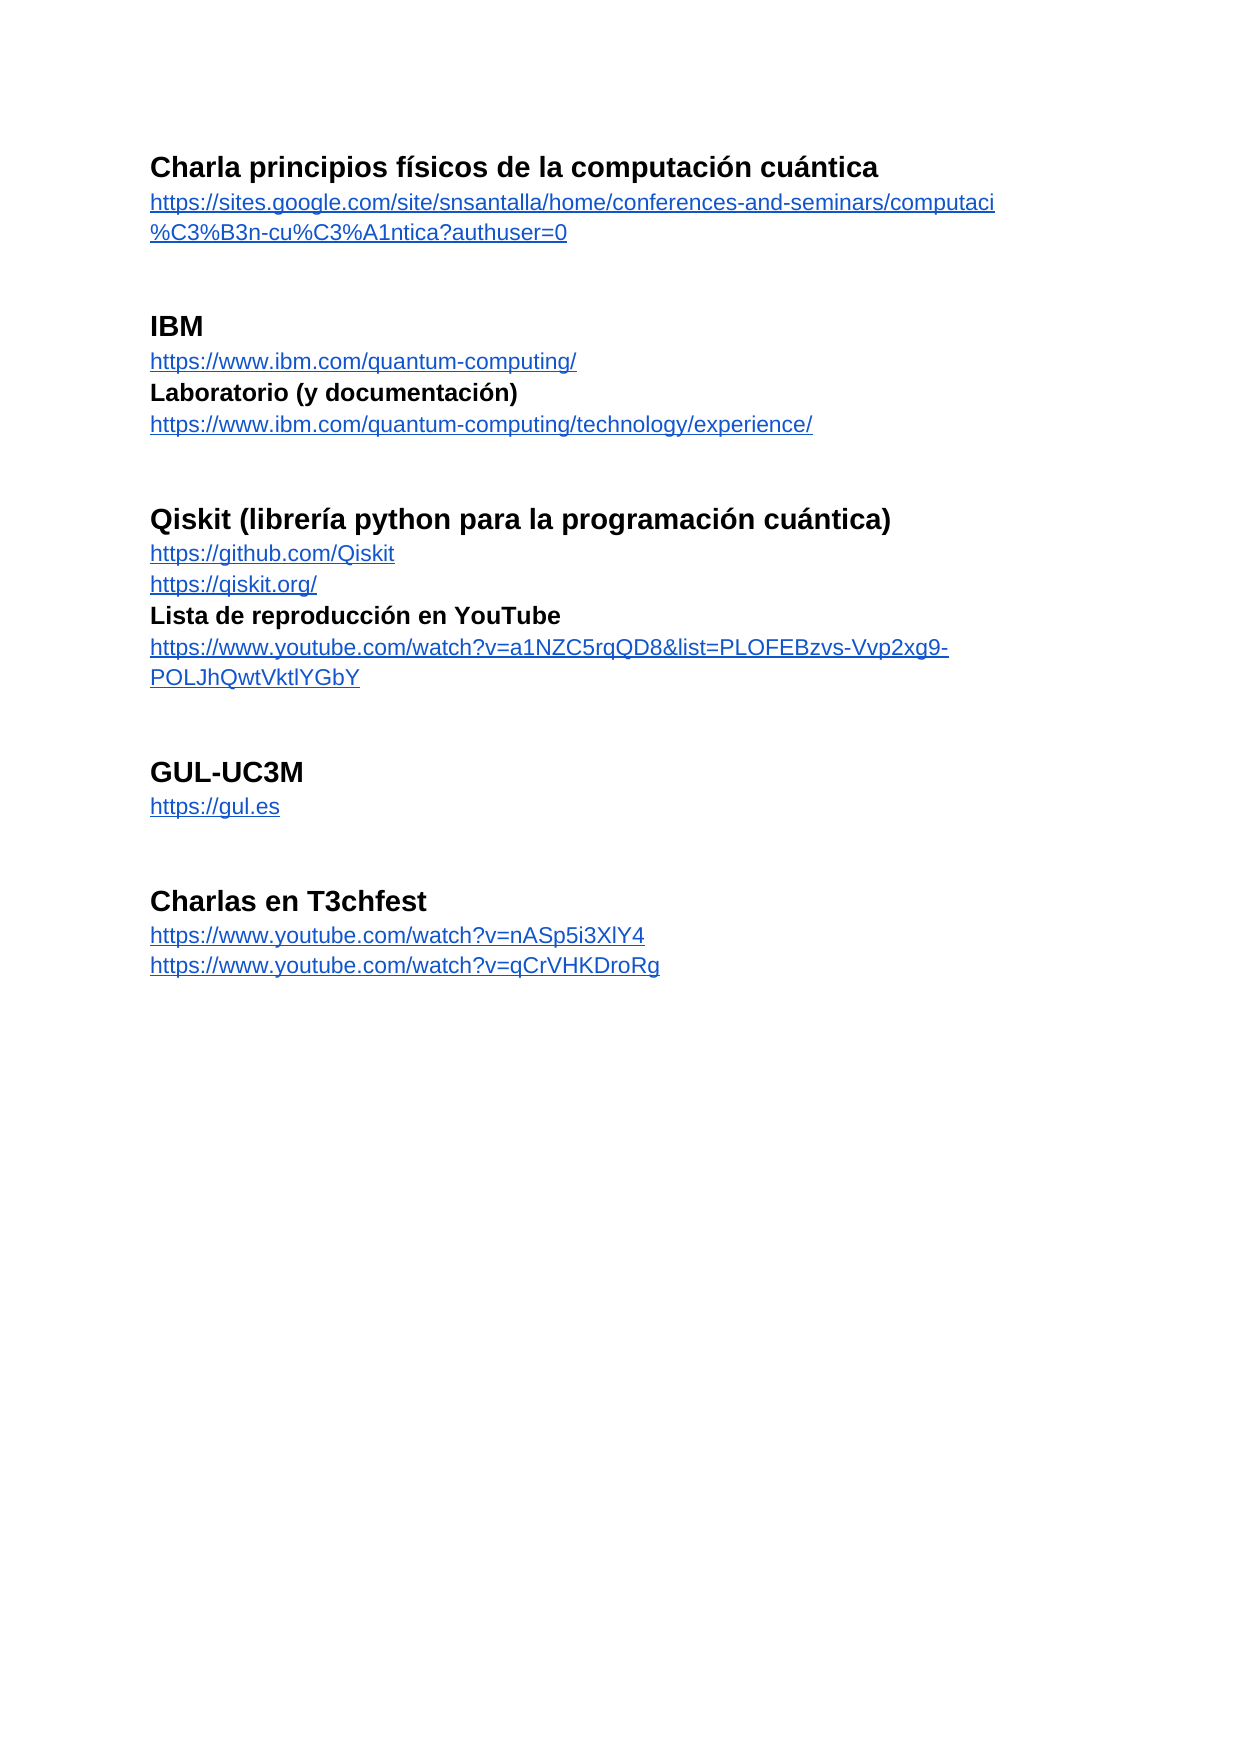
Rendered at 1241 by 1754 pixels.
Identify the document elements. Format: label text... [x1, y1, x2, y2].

text Charla principios físicos de la computación cuántica [150, 150, 1090, 183]
text Lista de reproducción en YouTube [150, 601, 1090, 629]
text GUL-UC3M [150, 754, 1090, 788]
text Qiskit (librería python para la programación cuántica) [150, 502, 1090, 535]
text https://www.youtube.com/watch?v=a1NZC5rqQD8&list=PLOFEBzvs-Vvp2xg9-POLJhQwtVktlYGbY [150, 634, 1090, 690]
text https://sites.google.com/site/snsantalla/home/conferences-and-seminars/computaci%C3%B3n-cu%C3%A1ntica?authuser=0 [150, 188, 1090, 245]
text https://github.com/Qiskit [150, 540, 1090, 567]
text https://www.ibm.com/quantum-computing/technology/experience/ [150, 411, 1090, 437]
text https://www.youtube.com/watch?v=qCrVHKDroRg [150, 952, 1090, 979]
text Laboratorio (y documentación) [150, 378, 1090, 407]
text Charlas en T3chfest [150, 884, 1090, 917]
text IBM [150, 309, 1090, 343]
text https://www.youtube.com/watch?v=nASp5i3XlY4 [150, 922, 1090, 949]
text https://www.ibm.com/quantum-computing/ [150, 348, 1090, 374]
text https://qiskit.org/ [150, 571, 1090, 597]
text https://gul.es [150, 793, 1090, 819]
